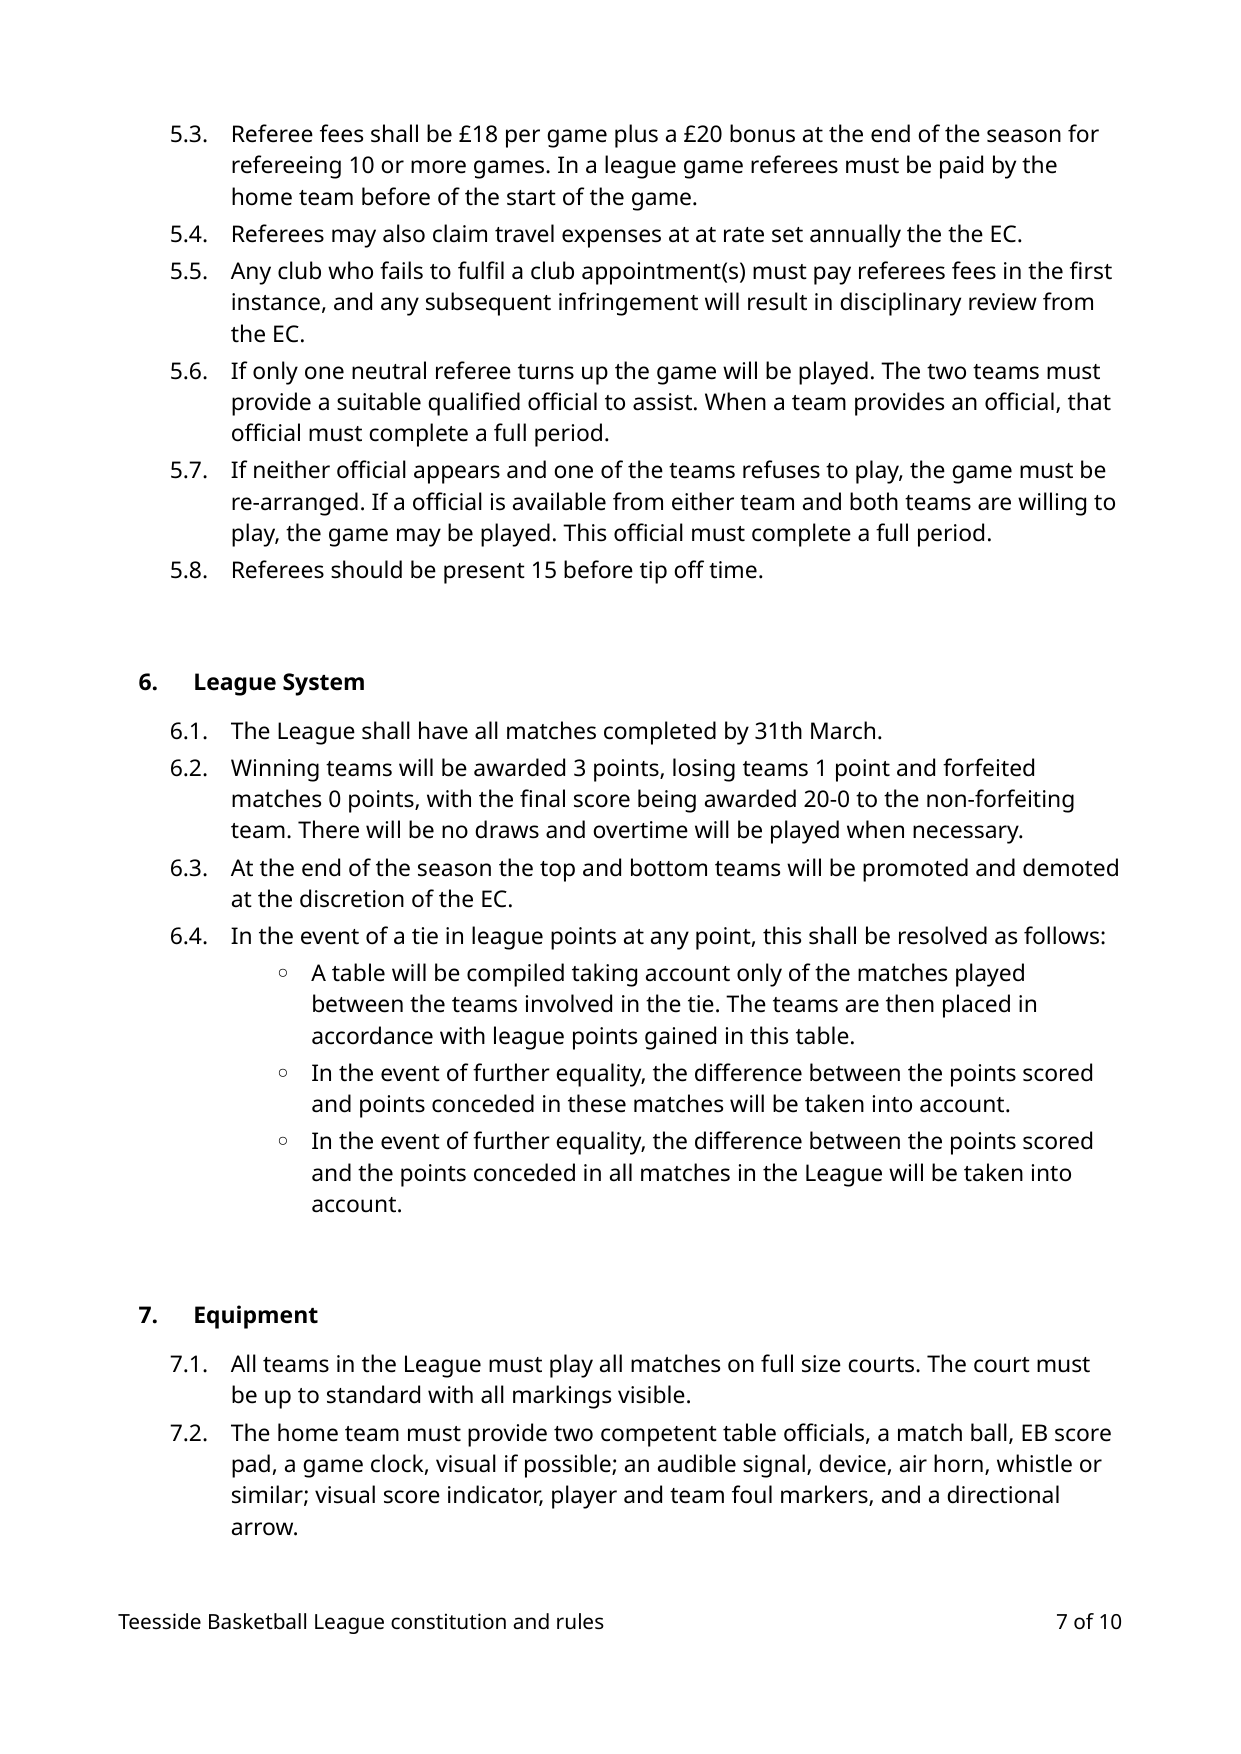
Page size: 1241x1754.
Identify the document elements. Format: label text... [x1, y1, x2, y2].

list The League shall have all matches completed by 31th March. [169, 714, 1122, 746]
list A table will be compiled taking account only of the matches played between the teams involved in the tie. The teams are then placed in accordance with league points gained in this table. [273, 957, 1122, 1051]
list In the event of further equality, the difference between the points scored and the points conceded in all matches in the League will be taken into account. [273, 1125, 1122, 1219]
list In the event of a tie in league points at any point, this shall be resolved as follows: [169, 920, 1122, 951]
list Referee fees shall be £18 per game plus a £20 bonus at the end of the season for refereeing 10 or more games. In a league game referees must be paid by the home team before of the start of the game. [169, 118, 1122, 212]
list Any club who fails to fulfil a club appointment(s) must pay referees fees in the first instance, and any subsequent infringement will result in disciplinary review from the EC. [169, 255, 1122, 349]
list The home team must provide two competent table officials, a match ball, EB score pad, a game clock, visual if possible; an audible signal, device, air horn, whistle or similar; visual score indicator, player and team foul markers, and a directional arrow. [169, 1417, 1122, 1542]
list In the event of further equality, the difference between the points scored and points conceded in these matches will be taken into account. [273, 1057, 1122, 1119]
list At the end of the season the top and bottom teams will be promoted and demoted at the discretion of the EC. [169, 851, 1122, 914]
list If only one neutral referee turns up the game will be played. The two teams must provide a suitable qualified official to assist. When a team provides an official, that official must complete a full period. [169, 355, 1122, 448]
list Winning teams will be awarded 3 points, losing teams 1 point and forfeited matches 0 points, with the final score being awarded 20-0 to the non-forfeiting team. There will be no draws and overtime will be played when necessary. [169, 752, 1122, 846]
list League System [138, 666, 1122, 697]
list Referees may also claim travel expenses at at rate set annually the the EC. [169, 218, 1122, 249]
list If neither official appears and one of the teams refuses to play, the game must be re-arranged. If a official is available from either team and both teams are willing to play, the game may be played. This official must complete a full period. [169, 454, 1122, 548]
list Referees should be present 15 before tip off time. [169, 554, 1122, 585]
list All teams in the League must play all matches on full size courts. The court must be up to standard with all markings visible. [169, 1348, 1122, 1411]
list Equipment [138, 1299, 1122, 1331]
